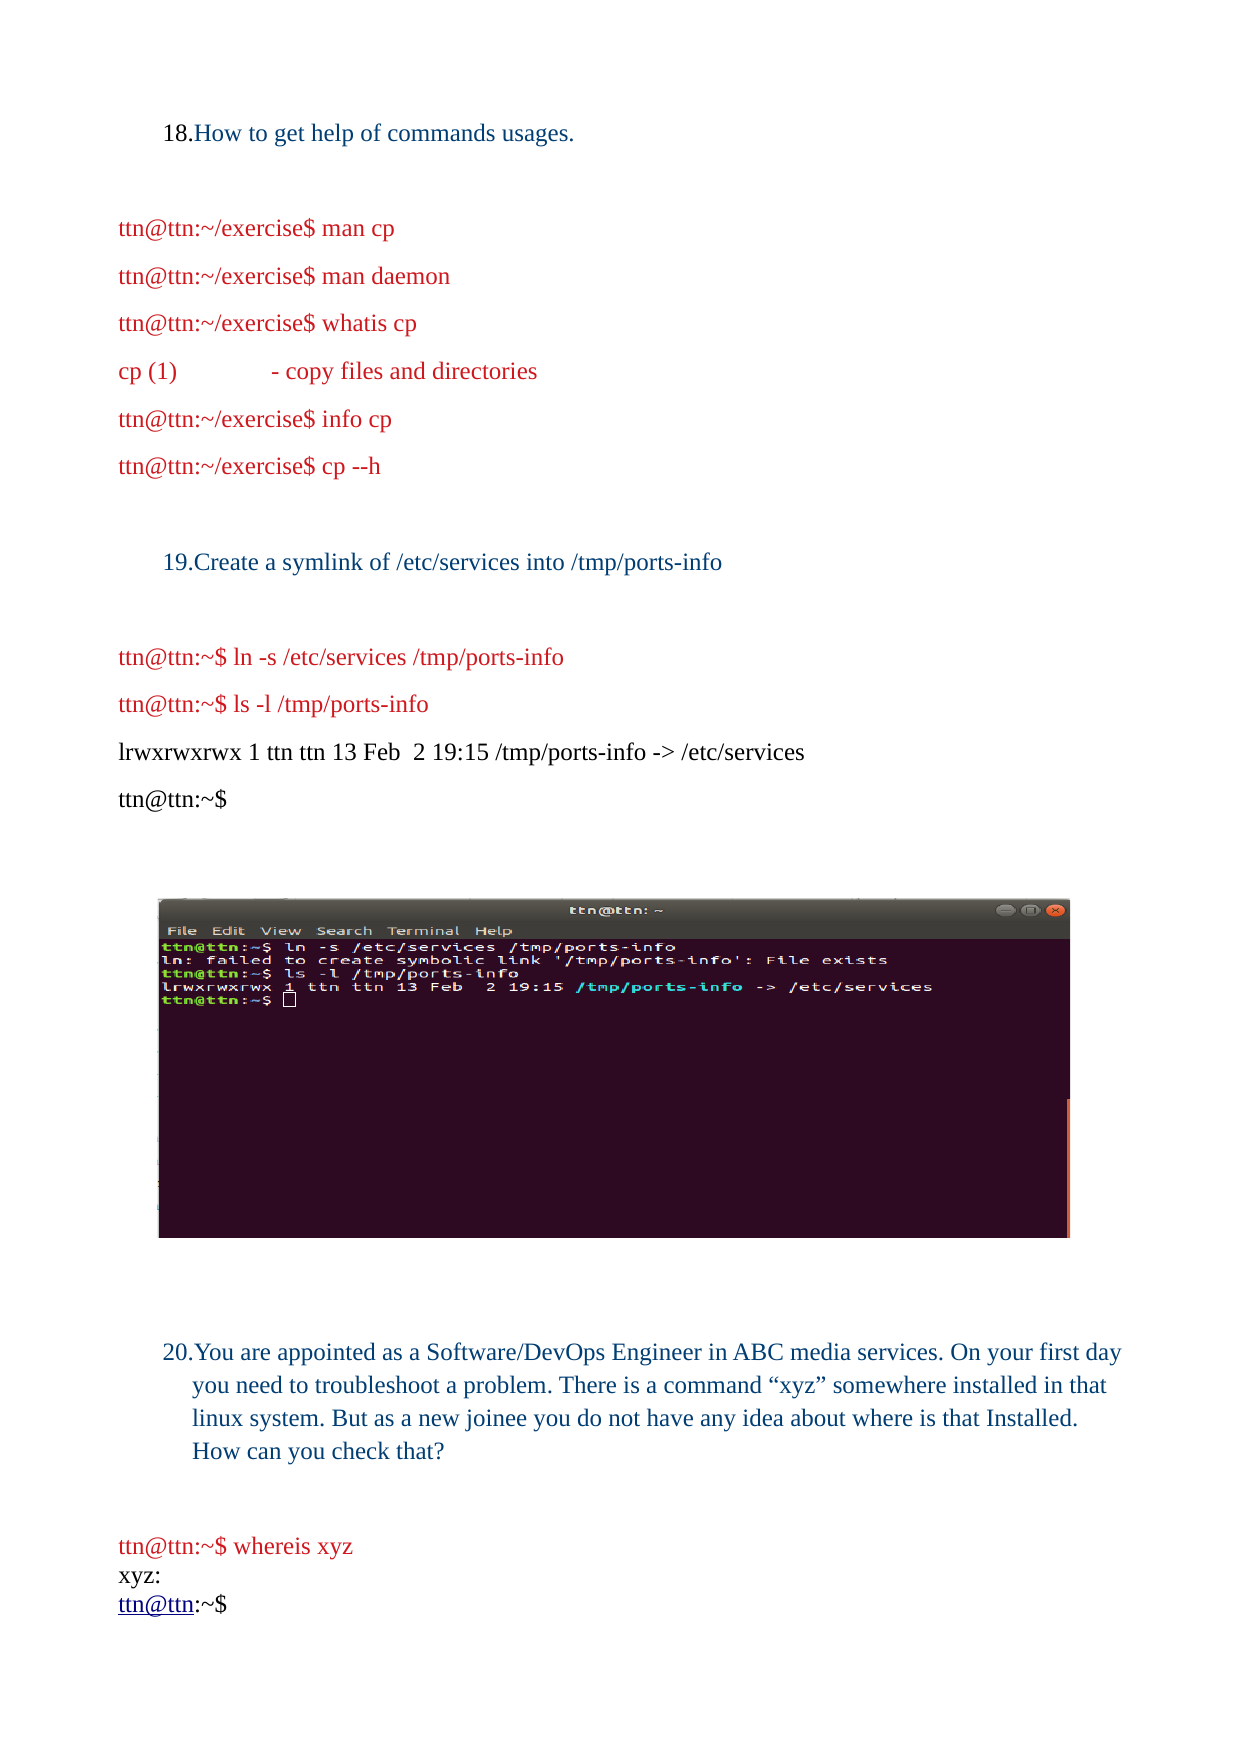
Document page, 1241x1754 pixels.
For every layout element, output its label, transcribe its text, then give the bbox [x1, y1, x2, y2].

text ttn@ttn:~/exercise$ cp --h [118, 451, 1122, 480]
list How to get help of commands usages. [162, 118, 1122, 147]
text ttn@ttn:~/exercise$ info cp [118, 404, 1122, 432]
text ttn@ttn:~$ ln -s /etc/services /tmp/ports-info [118, 642, 1122, 671]
list Create a symlink of /etc/services into /tmp/ports-info [162, 547, 1122, 575]
text ttn@ttn:~$ whereis xyz [118, 1531, 1122, 1560]
text ttn@ttn:~/exercise$ man daemon [118, 261, 1122, 290]
text ttn@ttn:~/exercise$ whatis cp [118, 308, 1122, 337]
text ttn@ttn:~/exercise$ man cp [118, 213, 1122, 242]
picture [157, 898, 1071, 1238]
list You are appointed as a Software/DevOps Engineer in ABC media services. On your first day you need to troubleshoot a problem. There is a command “xyz” somewhere installed in that linux system. But as a new joinee you do not have any idea about where is that Installed. How can you check that? [162, 1337, 1122, 1465]
text ttn@ttn:~$ [118, 784, 1122, 813]
text ttn@ttn:~$ [118, 1589, 1122, 1617]
text xyz: [118, 1560, 1122, 1589]
text cp (1) - copy files and directories [118, 356, 1122, 385]
text lrwxrwxrwx 1 ttn ttn 13 Feb 2 19:15 /tmp/ports-info -> /etc/services [118, 737, 1122, 766]
text ttn@ttn:~$ ls -l /tmp/ports-info [118, 689, 1122, 718]
